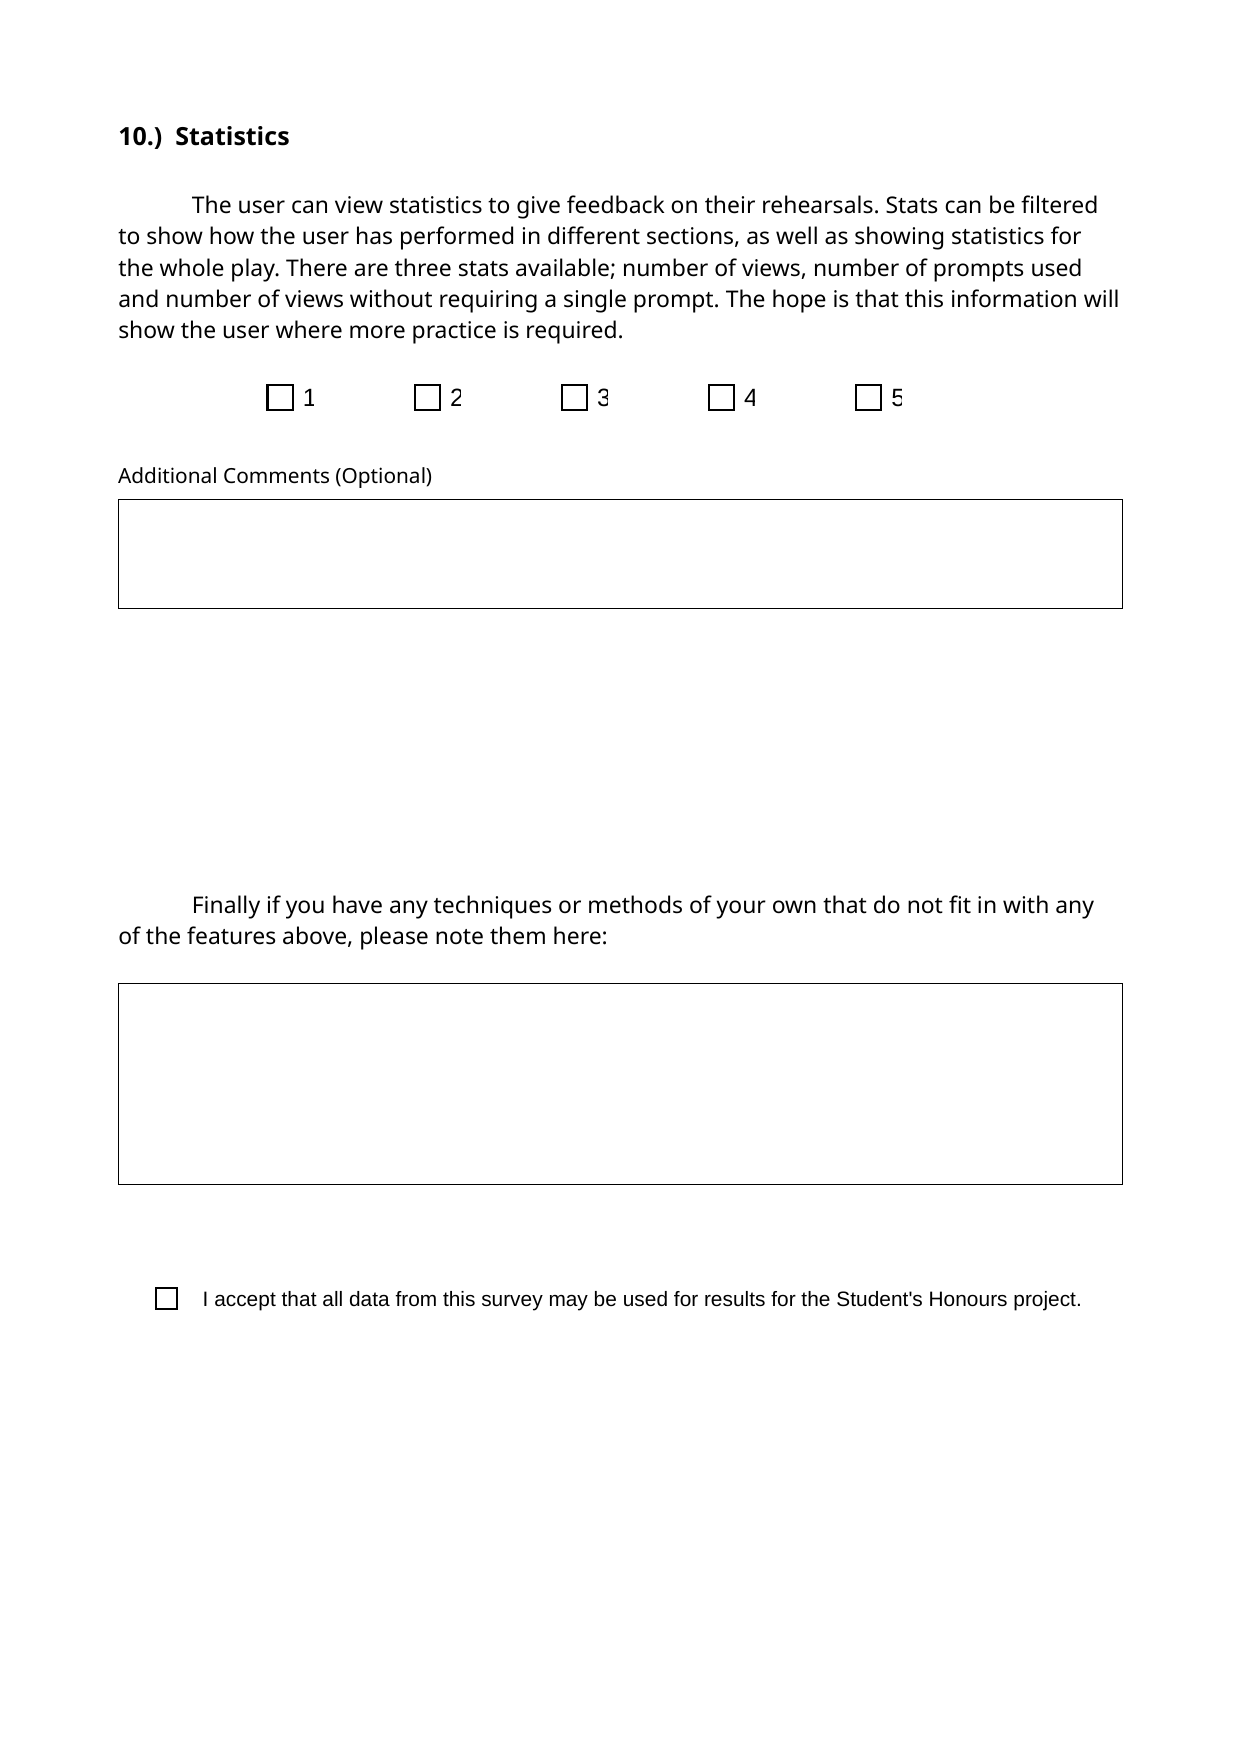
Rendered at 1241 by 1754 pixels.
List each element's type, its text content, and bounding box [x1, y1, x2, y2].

text The user can view statistics to give feedback on their rehearsals. Stats can be filtered to show how the user has performed in different sections, as well as showing statistics for the whole play. There are three stats available; number of views, number of prompts used and number of views without requiring a single prompt. The hope is that this information will show the user where more practice is required. [118, 186, 1122, 345]
text Finally if you have any techniques or methods of your own that do not fit in with any of the features above, please note them here: [118, 889, 1122, 952]
text 10.) Statistics [118, 118, 1122, 152]
